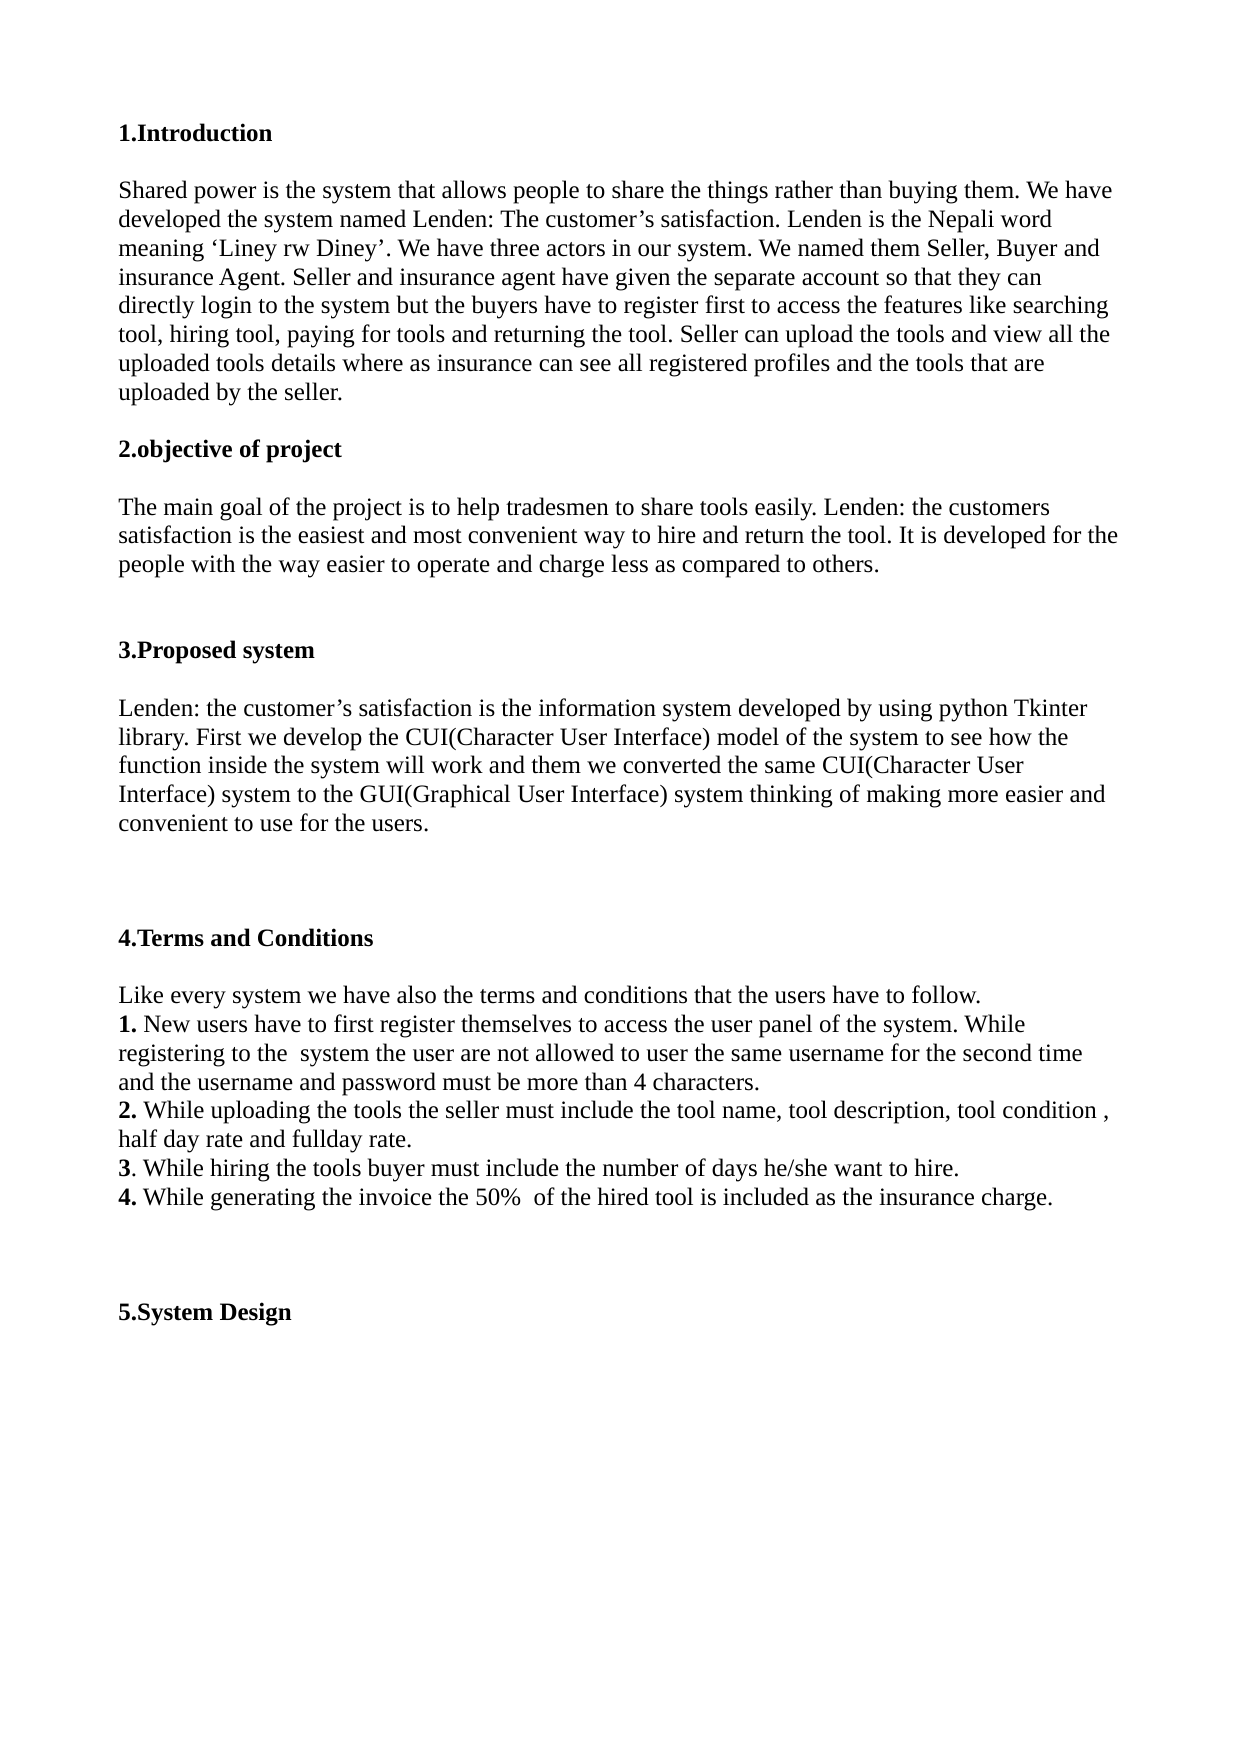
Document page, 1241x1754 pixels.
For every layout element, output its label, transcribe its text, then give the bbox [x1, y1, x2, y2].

text 5.System Design [118, 1297, 1122, 1326]
text Shared power is the system that allows people to share the things rather than buying them. We have developed the system named Lenden: The customer’s satisfaction. Lenden is the Nepali word meaning ‘Liney rw Diney’. We have three actors in our system. We named them Seller, Buyer and insurance Agent. Seller and insurance agent have given the separate account so that they can directly login to the system but the buyers have to register first to access the features like searching tool, hiring tool, paying for tools and returning the tool. Seller can upload the tools and view all the uploaded tools details where as insurance can see all registered profiles and the tools that are uploaded by the seller. [118, 176, 1122, 406]
text 4. While generating the invoice the 50% of the hired tool is included as the insurance charge. [118, 1182, 1122, 1211]
text Lenden: the customer’s satisfaction is the information system developed by using python Tkinter library. First we develop the CUI(Character User Interface) model of the system to see how the function inside the system will work and them we converted the same CUI(Character User Interface) system to the GUI(Graphical User Interface) system thinking of making more easier and convenient to use for the users. [118, 693, 1122, 837]
text Like every system we have also the terms and conditions that the users have to follow. [118, 981, 1122, 1009]
text 2.objective of project [118, 434, 1122, 463]
text 1. New users have to first register themselves to access the user panel of the system. While registering to the system the user are not allowed to user the same username for the second time and the username and password must be more than 4 characters. [118, 1009, 1122, 1096]
text 3. While hiring the tools buyer must include the number of days he/she want to hire. [118, 1153, 1122, 1182]
text 2. While uploading the tools the seller must include the tool name, tool description, tool condition , half day rate and fullday rate. [118, 1096, 1122, 1153]
text 1.Introduction [118, 118, 1122, 147]
text The main goal of the project is to help tradesmen to share tools easily. Lenden: the customers satisfaction is the easiest and most convenient way to hire and return the tool. It is developed for the people with the way easier to operate and charge less as compared to others. [118, 492, 1122, 578]
text 3.Proposed system [118, 636, 1122, 664]
text 4.Terms and Conditions [118, 923, 1122, 952]
